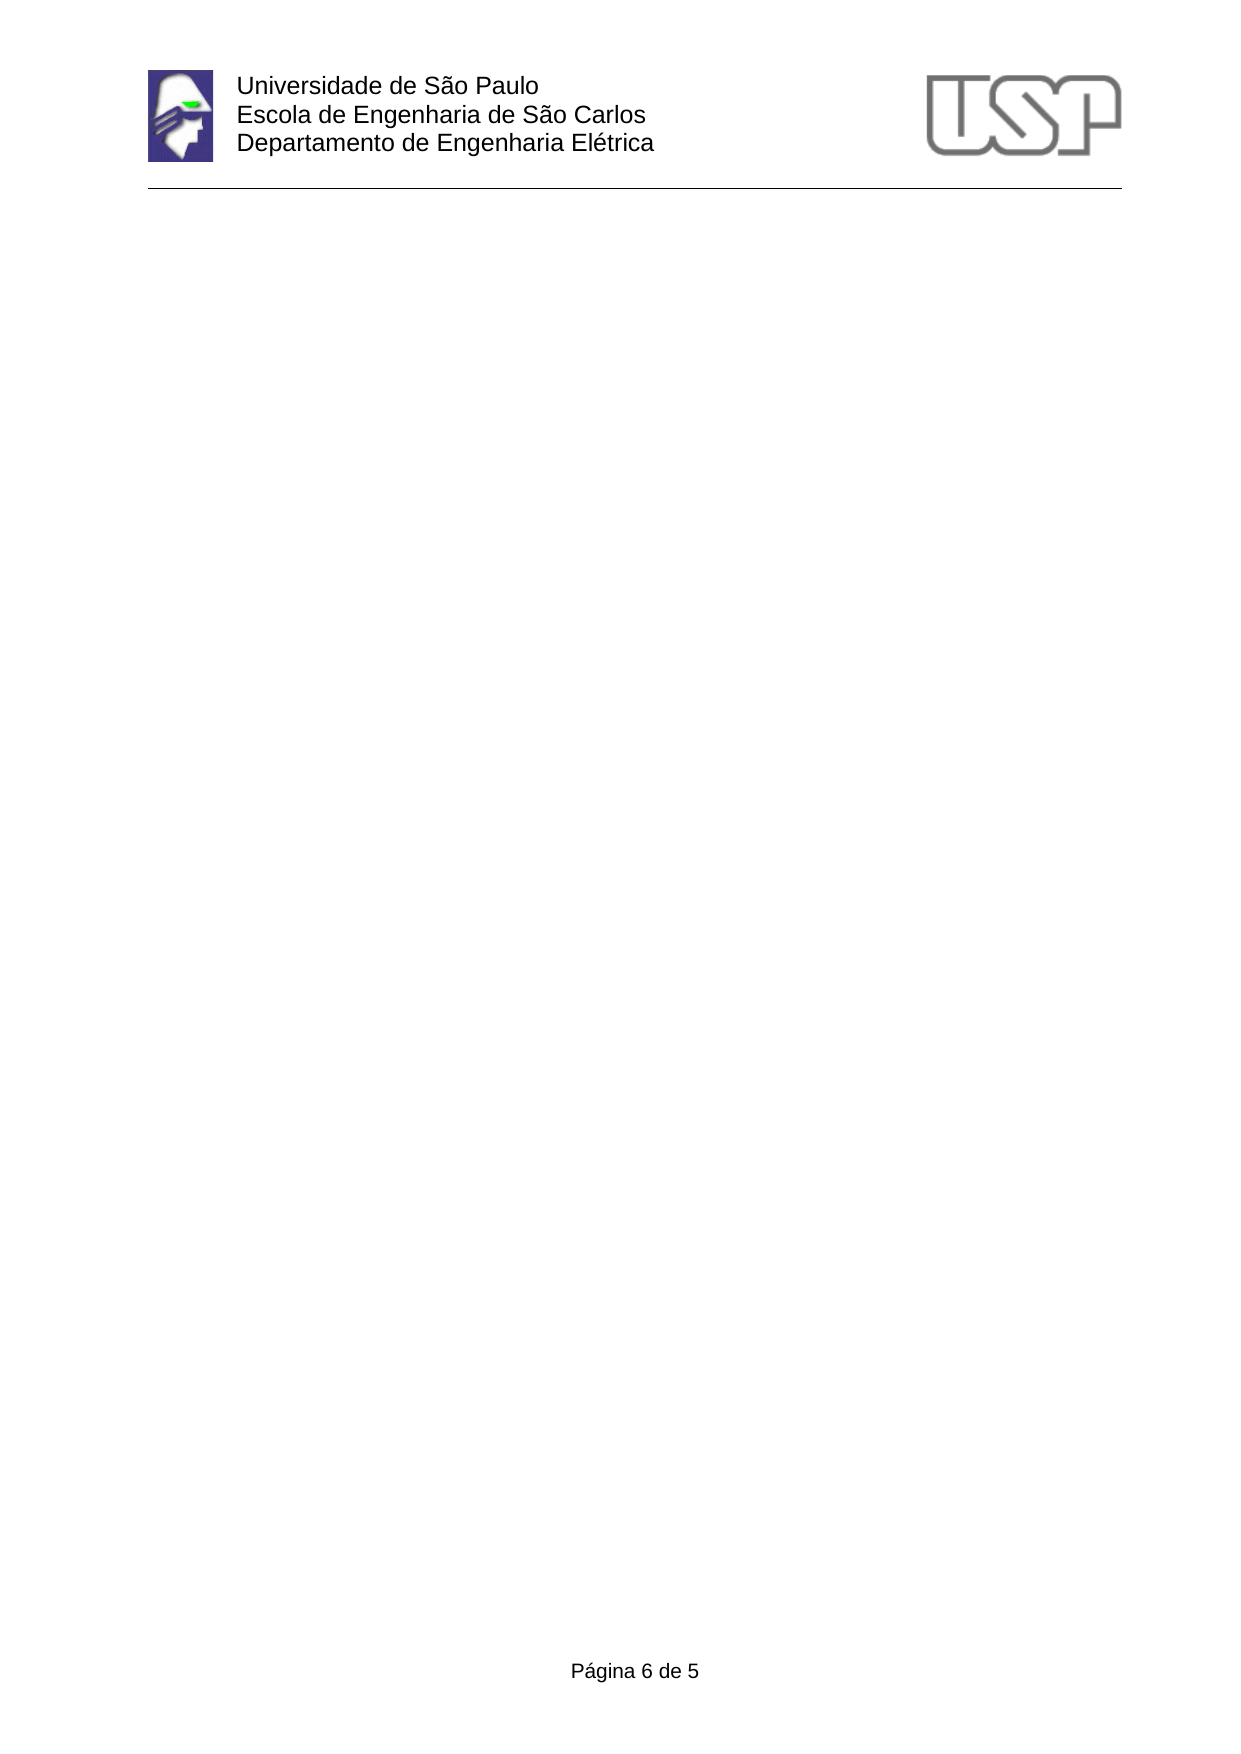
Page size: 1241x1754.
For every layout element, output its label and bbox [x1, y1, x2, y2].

picture [147, 70, 214, 162]
